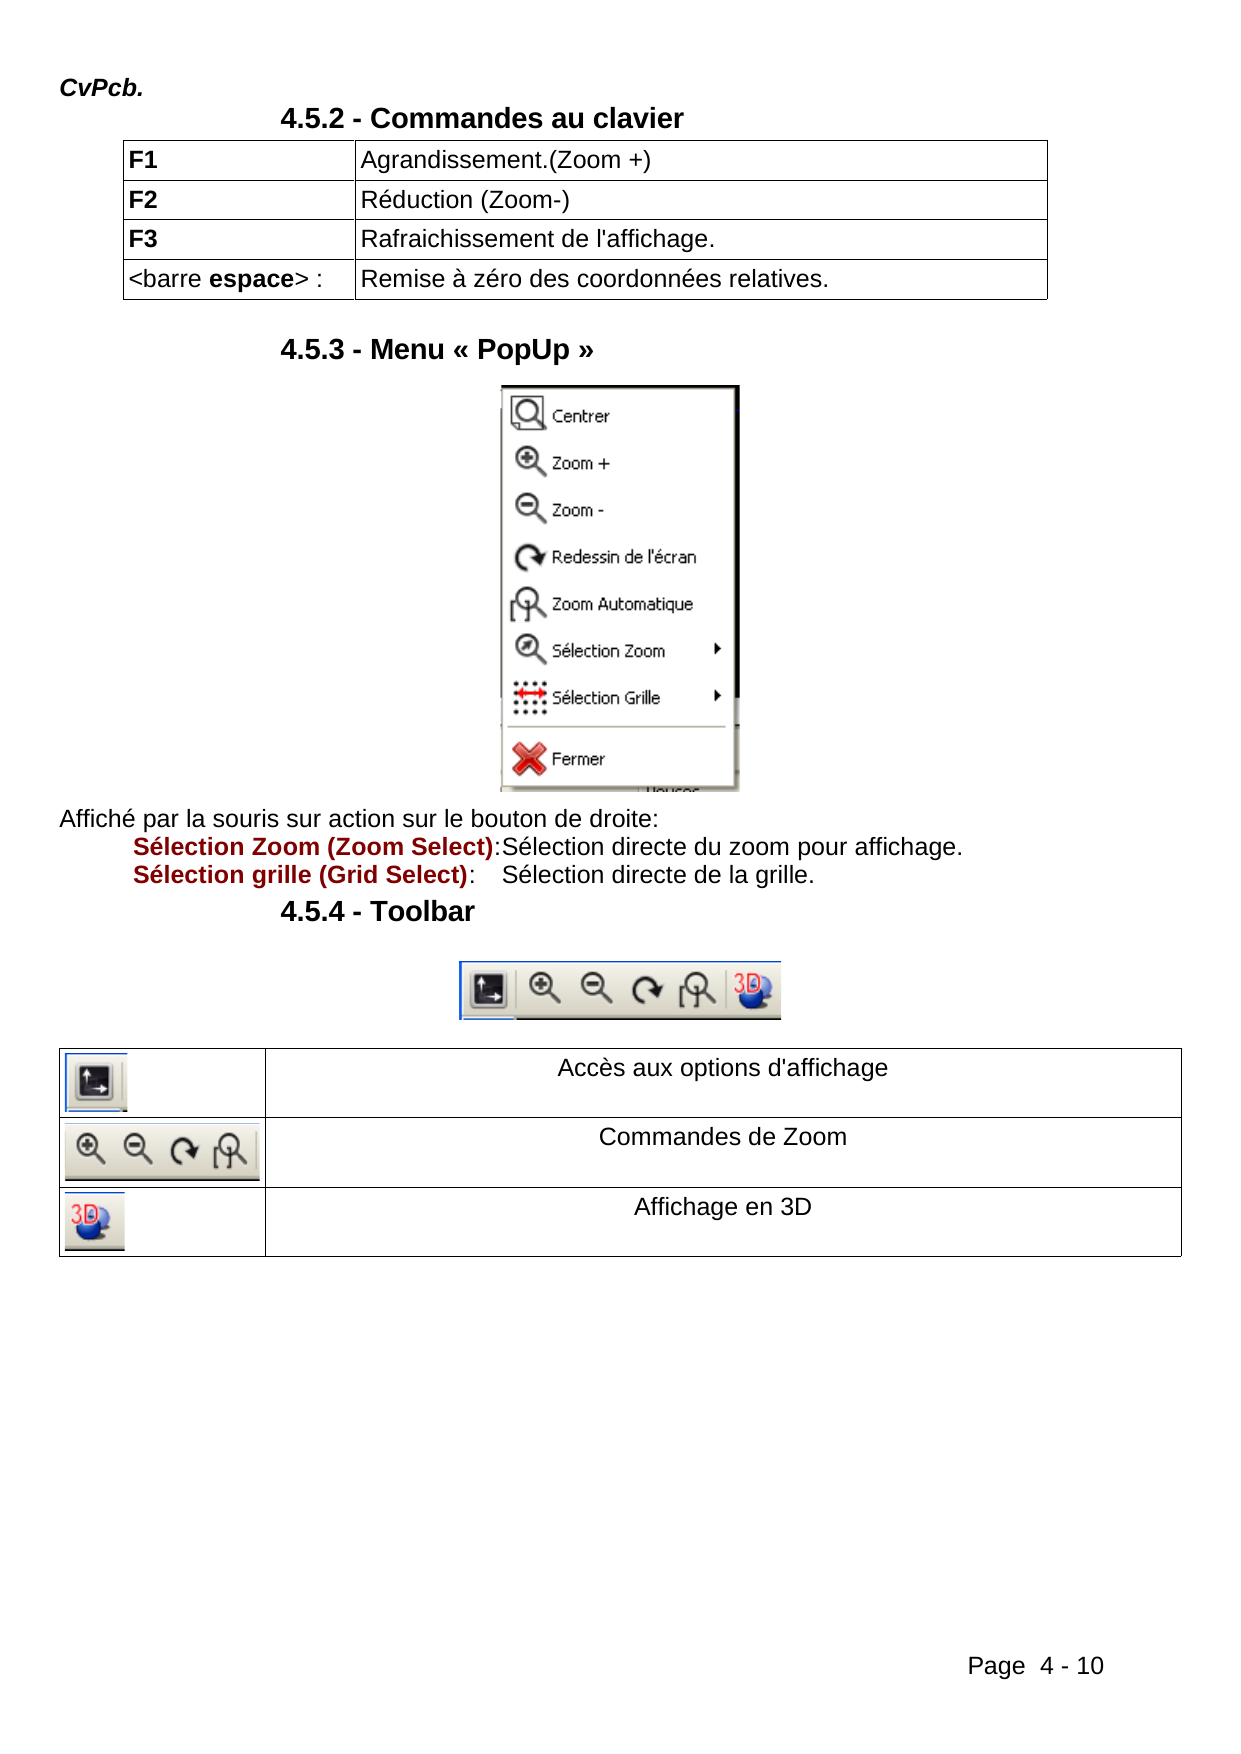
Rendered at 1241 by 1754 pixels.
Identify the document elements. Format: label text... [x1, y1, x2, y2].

picture [64, 1053, 128, 1112]
table_cell Remise à zéro des coordonnées relatives. [356, 260, 1047, 299]
subtitle Toolbar [207, 895, 1181, 928]
picture [459, 961, 782, 1020]
picture [64, 1123, 260, 1181]
table_cell F3 [124, 220, 354, 259]
table_header F1 [124, 141, 354, 180]
table_cell F2 [124, 181, 354, 219]
picture [64, 1192, 125, 1251]
table_cell Commandes de Zoom [266, 1118, 1181, 1187]
subtitle Commandes au clavier [207, 102, 1181, 134]
table_cell Réduction (Zoom-) [356, 181, 1047, 219]
table_header Agrandissement.(Zoom +) [356, 141, 1047, 180]
text Sélection grille (Grid Select): Sélection directe de la grille. [133, 861, 1181, 889]
table_cell [60, 1188, 265, 1256]
table_cell <barre espace> : [124, 260, 354, 299]
table_header Accès aux options d'affichage [266, 1049, 1181, 1117]
table_cell Rafraichissement de l'affichage. [356, 220, 1047, 259]
subtitle Menu « PopUp » [207, 333, 1181, 365]
table_cell [60, 1118, 265, 1187]
text Sélection Zoom (Zoom Select): Sélection directe du zoom pour affichage. [133, 833, 1181, 861]
text Affiché par la souris sur action sur le bouton de droite: [59, 805, 1181, 833]
picture [500, 385, 740, 792]
table_header [60, 1049, 265, 1117]
table_cell Affichage en 3D [266, 1188, 1181, 1256]
